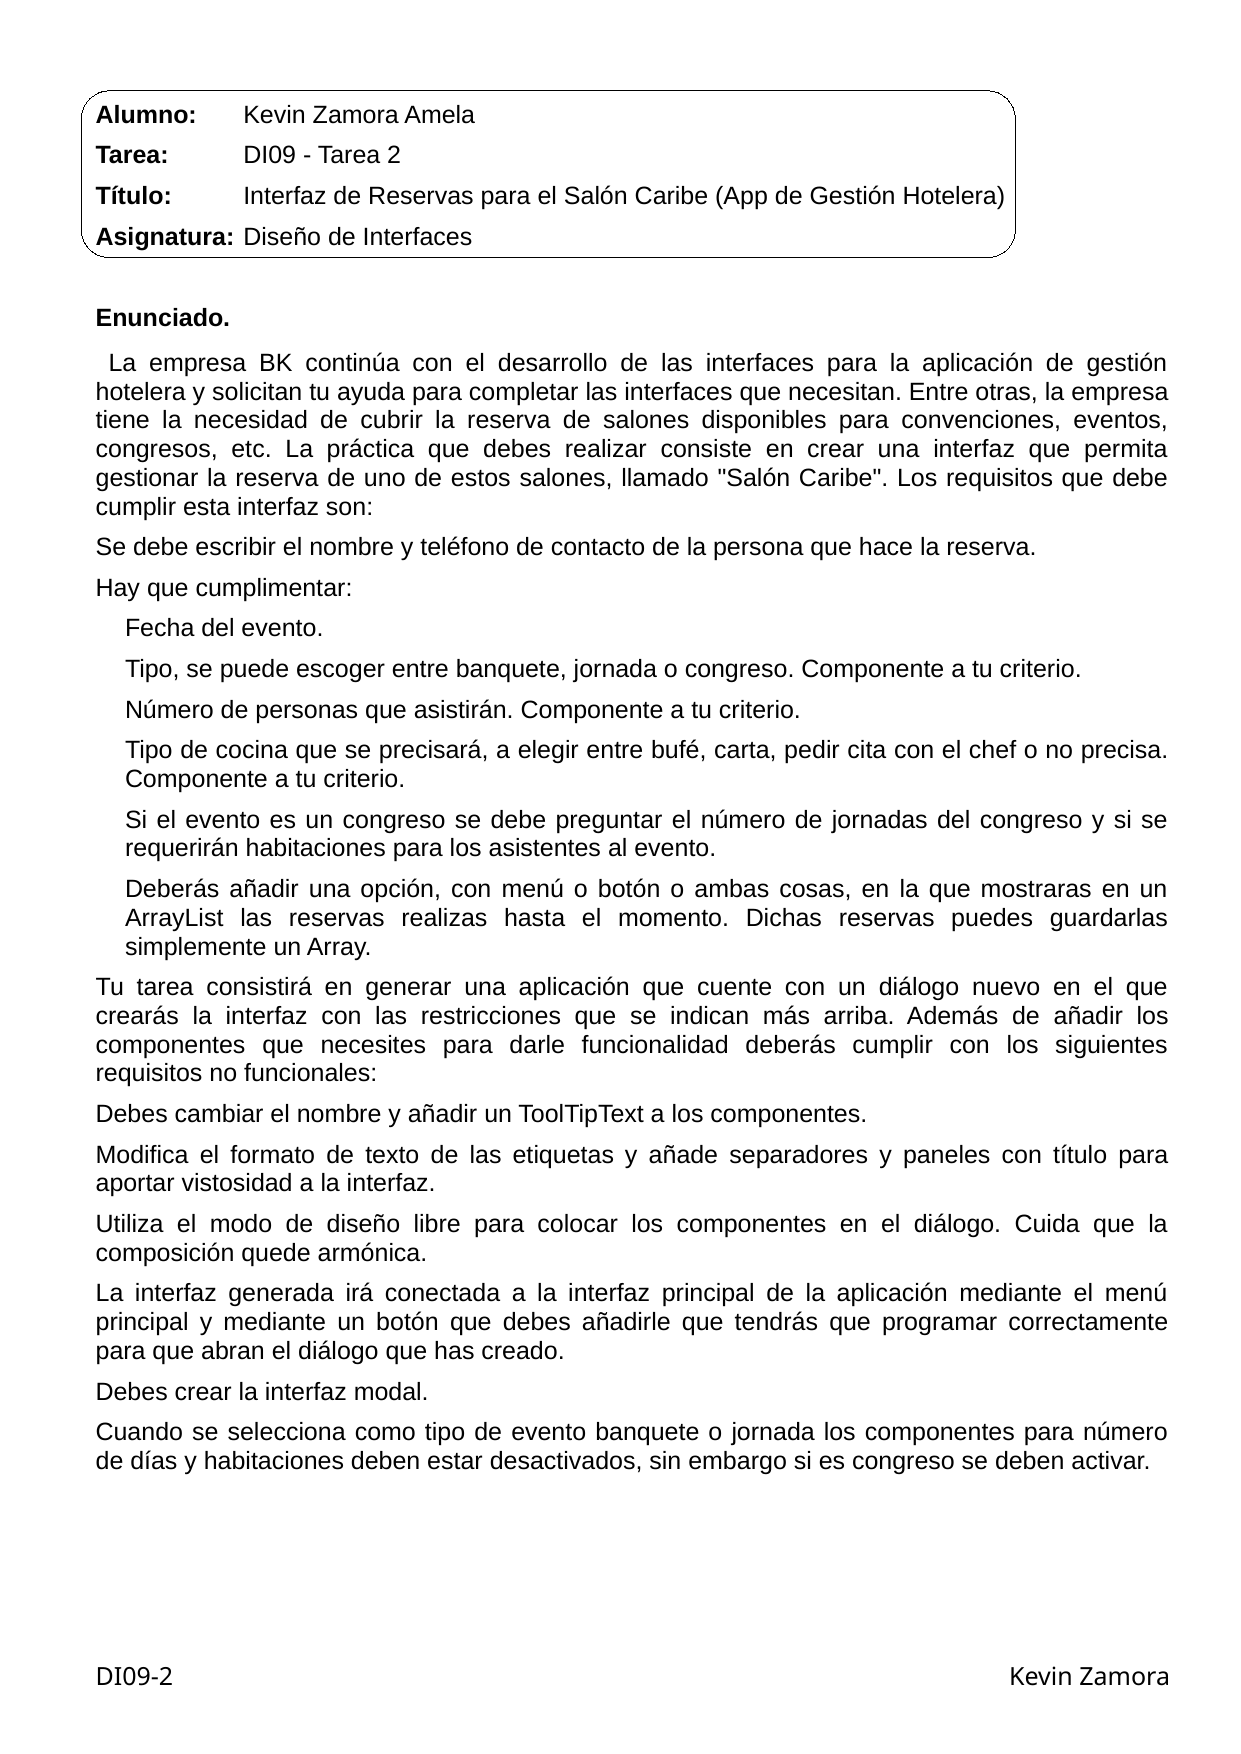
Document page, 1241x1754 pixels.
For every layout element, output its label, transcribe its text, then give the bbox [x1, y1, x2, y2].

text La interfaz generada irá conectada a la interfaz principal de la aplicación mediante el menú principal y mediante un botón que debes añadirle que tendrás que programar correctamente para que abran el diálogo que has creado. [95, 1278, 1170, 1364]
text Se debe escribir el nombre y teléfono de contacto de la persona que hace la reserva. [95, 532, 1170, 561]
text Alumno: Kevin Zamora Amela [95, 100, 1170, 128]
text Tipo de cocina que se precisará, a elegir entre bufé, carta, pedir cita con el chef o no precisa. Componente a tu criterio. [125, 735, 1170, 793]
text [1016, 181, 1170, 210]
text Utiliza el modo de diseño libre para colocar los componentes en el diálogo. Cuida que la composición quede armónica. [95, 1209, 1170, 1266]
text Modifica el formato de texto de las etiquetas y añade separadores y paneles con título para aportar vistosidad a la interfaz. [95, 1139, 1170, 1197]
text [1016, 140, 1170, 169]
text Hay que cumplimentar: [95, 573, 1170, 601]
text Fecha del evento. [125, 613, 1170, 642]
text Deberás añadir una opción, con menú o botón o ambas cosas, en la que mostraras en un ArrayList las reservas realizas hasta el momento. Dichas reservas puedes guardarlas simplemente un Array. [125, 874, 1170, 960]
text Número de personas que asistirán. Componente a tu criterio. [125, 694, 1170, 723]
text Título: Interfaz de Reservas para el Salón Caribe (App de Gestión Hotelera) [95, 181, 1015, 210]
text Debes crear la interfaz modal. [95, 1376, 1170, 1405]
text Tu tarea consistirá en generar una aplicación que cuente con un diálogo nuevo en el que crearás la interfaz con las restricciones que se indican más arriba. Además de añadir los componentes que necesites para darle funcionalidad deberás cumplir con los siguientes requisitos no funcionales: [95, 972, 1170, 1087]
text Debes cambiar el nombre y añadir un ToolTipText a los componentes. [95, 1099, 1170, 1128]
text Cuando se selecciona como tipo de evento banquete o jornada los componentes para número de días y habitaciones deben estar desactivados, sin embargo si es congreso se deben activar. [95, 1417, 1170, 1474]
text La empresa BK continúa con el desarrollo de las interfaces para la aplicación de gestión hotelera y solicitan tu ayuda para completar las interfaces que necesitan. Entre otras, la empresa tiene la necesidad de cubrir la reserva de salones disponibles para convenciones, eventos, congresos, etc. La práctica que debes realizar consiste en crear una interfaz que permita gestionar la reserva de uno de estos salones, llamado "Salón Caribe". Los requisitos que debe cumplir esta interfaz son: [95, 348, 1170, 520]
text Tipo, se puede escoger entre banquete, jornada o congreso. Componente a tu criterio. [125, 654, 1170, 683]
text Asignatura: Diseño de Interfaces [95, 222, 1170, 250]
text Enunciado. [95, 303, 1170, 332]
text Si el evento es un congreso se debe preguntar el número de jornadas del congreso y si se requerirán habitaciones para los asistentes al evento. [125, 804, 1170, 862]
text Tarea: DI09 - Tarea 2 [95, 140, 1015, 169]
